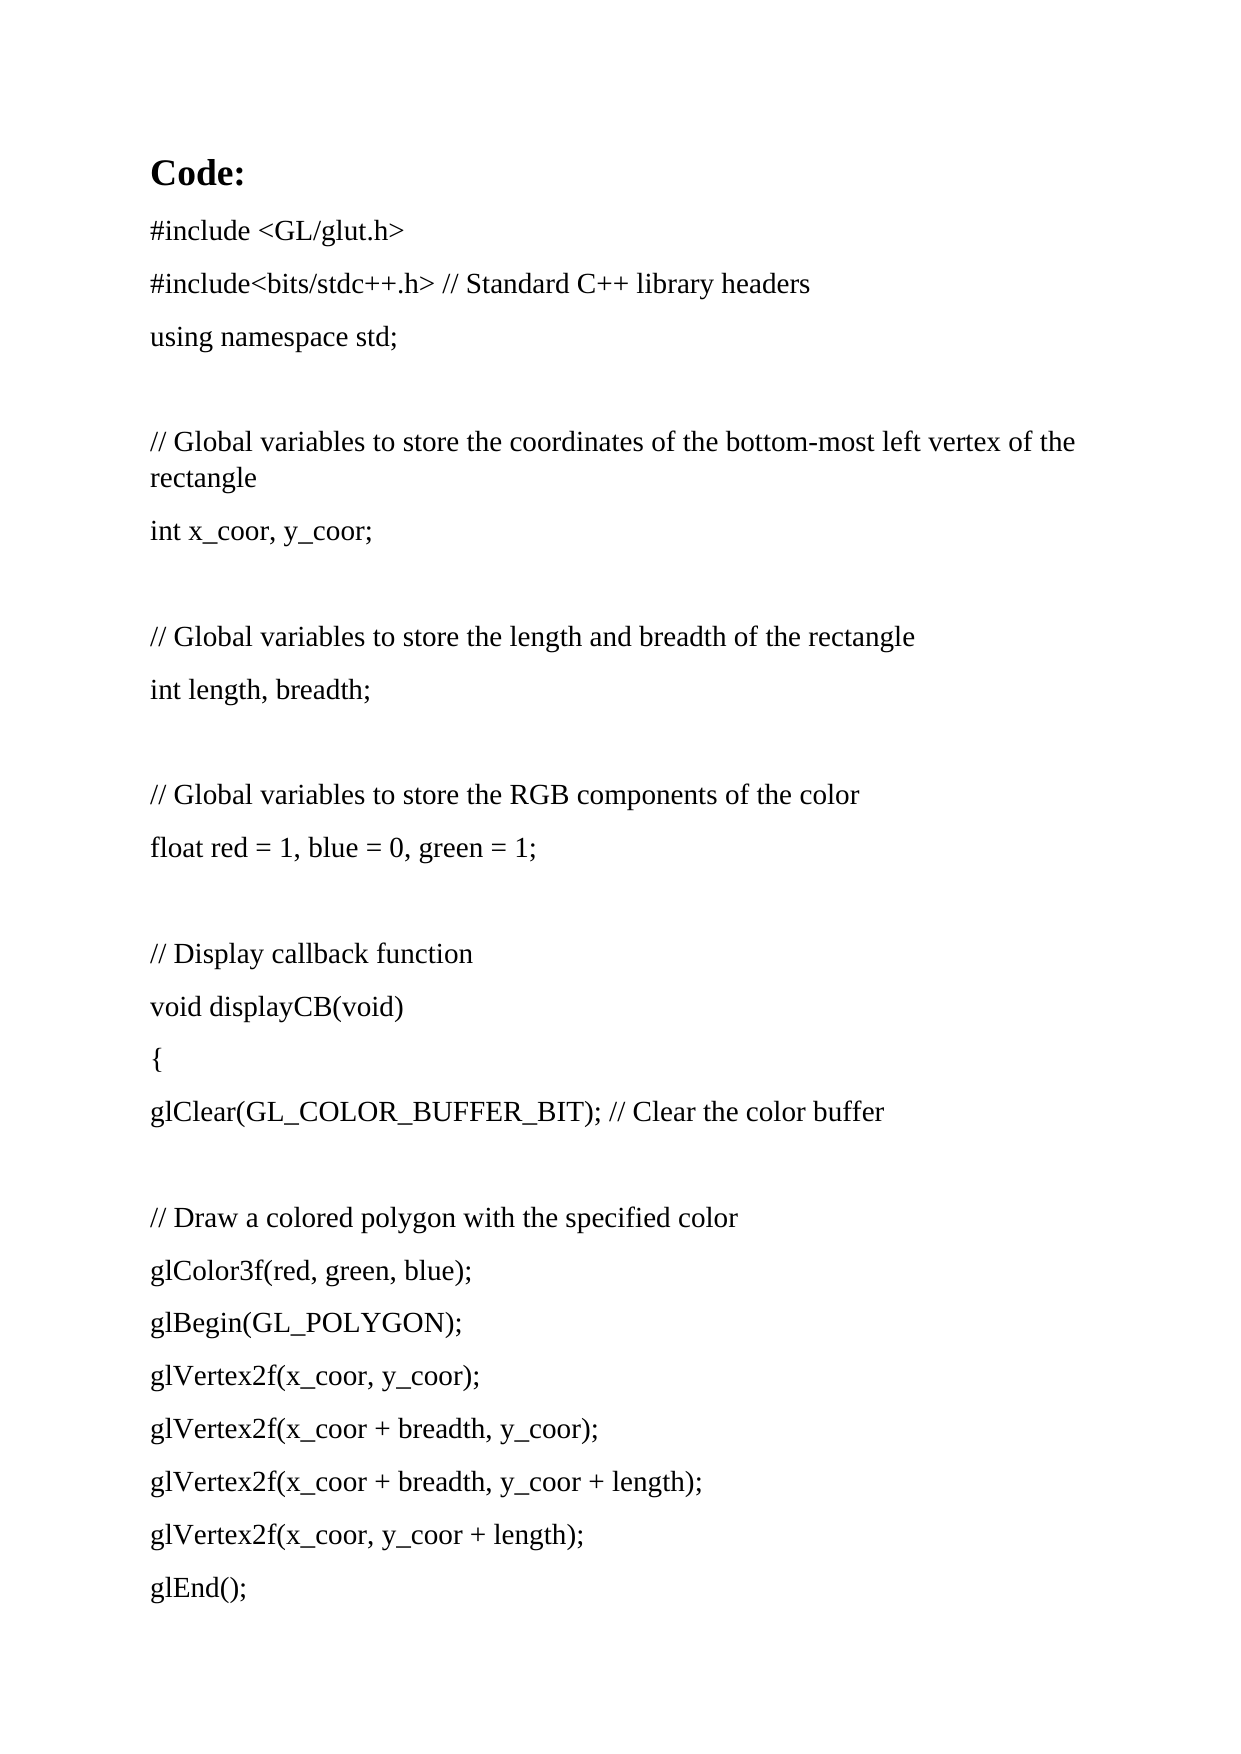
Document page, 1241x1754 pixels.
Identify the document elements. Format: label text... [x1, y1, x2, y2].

text glVertex2f(x_coor + breadth, y_coor); [150, 1411, 1090, 1445]
text // Display callback function [150, 936, 1090, 969]
text int x_coor, y_coor; [150, 513, 1090, 547]
text glVertex2f(x_coor, y_coor + length); [150, 1517, 1090, 1550]
text float red = 1, blue = 0, green = 1; [150, 830, 1090, 864]
text { [150, 1042, 1090, 1075]
text // Global variables to store the length and breadth of the rectangle [150, 619, 1090, 653]
text glBegin(GL_POLYGON); [150, 1306, 1090, 1339]
text // Global variables to store the RGB components of the color [150, 777, 1090, 811]
text void displayCB(void) [150, 989, 1090, 1022]
text #include<bits/stdc++.h> // Standard C++ library headers [150, 266, 1090, 299]
text glEnd(); [150, 1570, 1090, 1603]
text glColor3f(red, green, blue); [150, 1253, 1090, 1286]
text // Draw a colored polygon with the specified color [150, 1200, 1090, 1233]
text #include <GL/glut.h> [150, 213, 1090, 247]
text Code: [150, 150, 1090, 193]
text glVertex2f(x_coor + breadth, y_coor + length); [150, 1464, 1090, 1498]
text glClear(GL_COLOR_BUFFER_BIT); // Clear the color buffer [150, 1094, 1090, 1128]
text using namespace std; [150, 319, 1090, 352]
text glVertex2f(x_coor, y_coor); [150, 1358, 1090, 1392]
text int length, breadth; [150, 672, 1090, 705]
text // Global variables to store the coordinates of the bottom-most left vertex of the rectangle [150, 424, 1090, 494]
